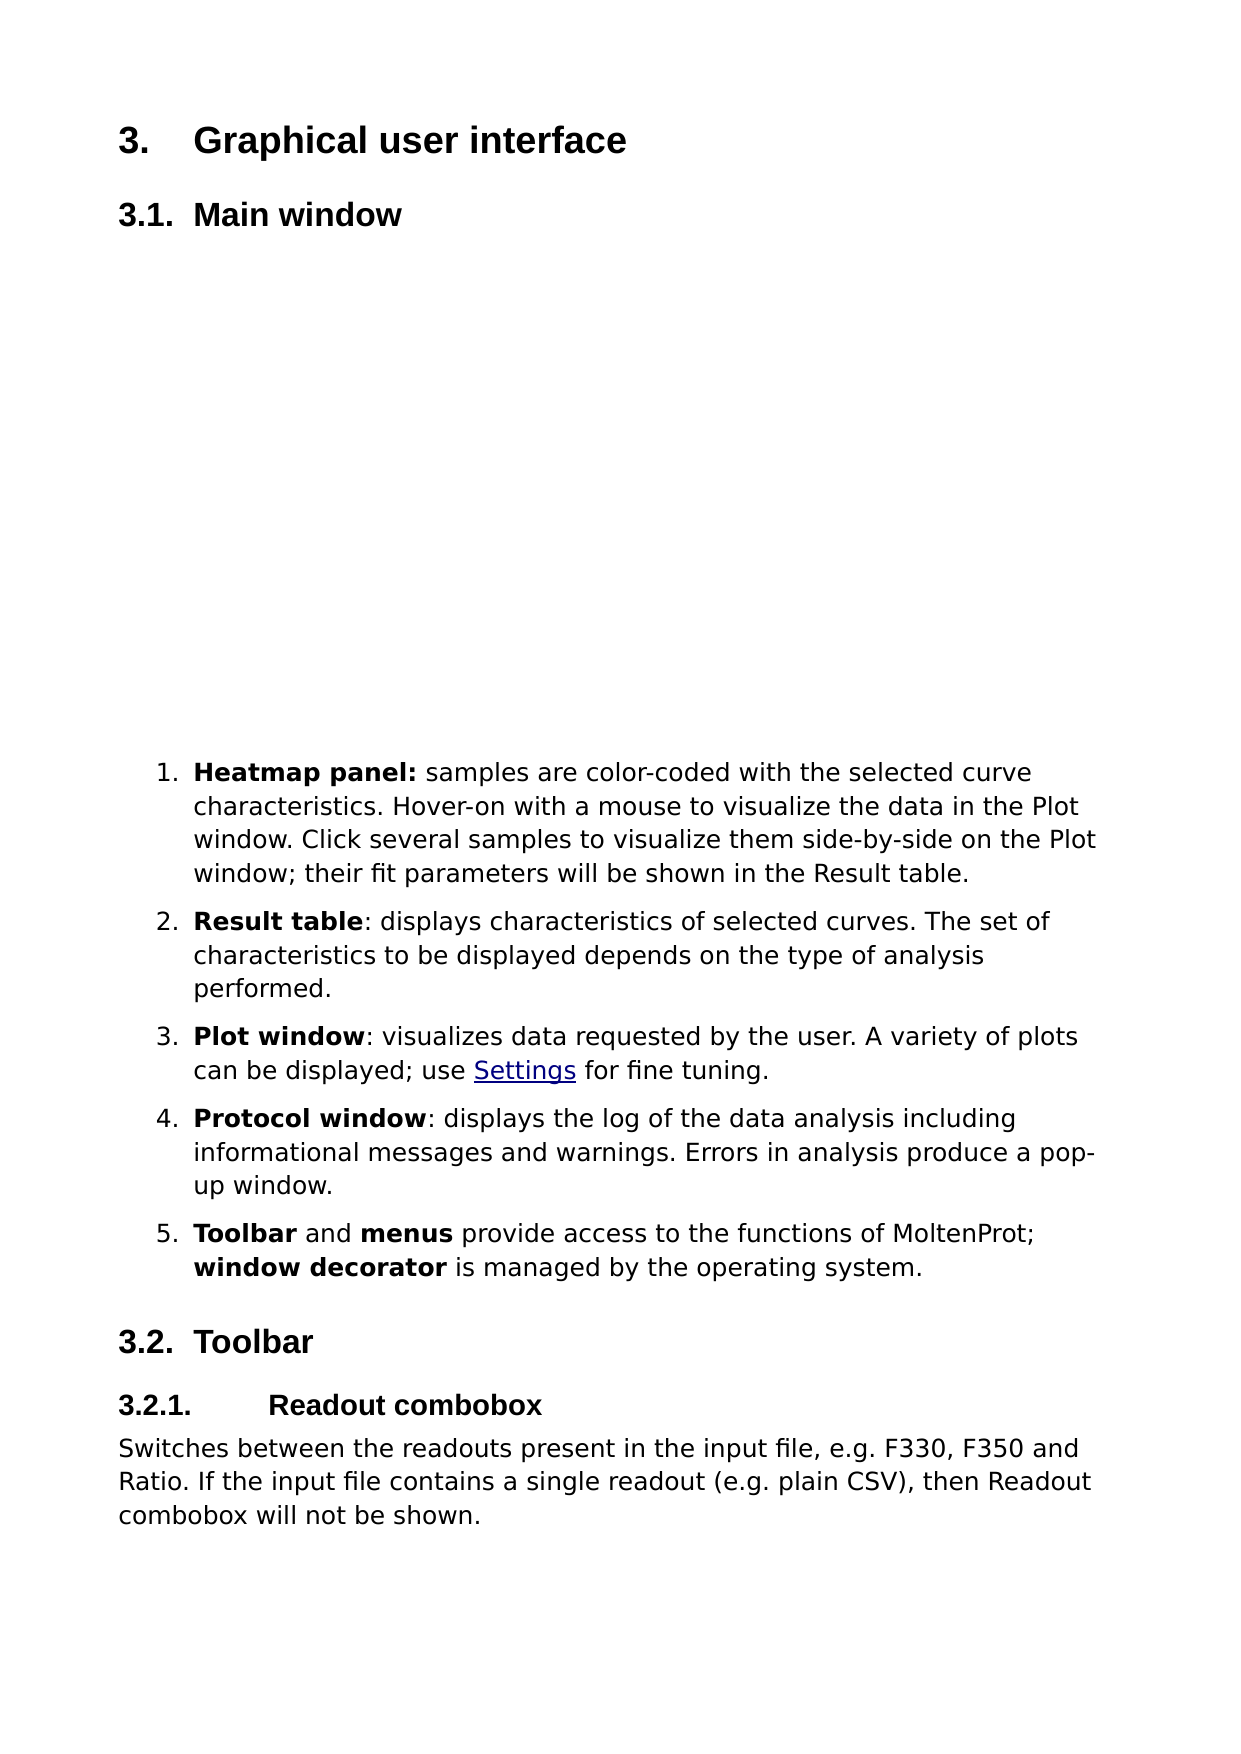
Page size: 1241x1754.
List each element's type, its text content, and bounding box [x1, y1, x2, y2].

text Switches between the readouts present in the input file, e.g. F330, F350 and Ratio. If the input file contains a single readout (e.g. plain CSV), then Readout combobox will not be shown. [118, 1434, 1122, 1530]
list Result table: displays characteristics of selected curves. The set of characteristics to be displayed depends on the type of analysis performed. [156, 907, 1122, 1003]
list Toolbar and menus provide access to the functions of MoltenProt; window decorator is managed by the operating system. [156, 1219, 1122, 1282]
subtitle Graphical user interface [118, 118, 1122, 162]
list Plot window: visualizes data requested by the user. A variety of plots can be displayed; use Settings for fine tuning. [156, 1022, 1122, 1085]
subtitle Toolbar [118, 1322, 1122, 1361]
list Heatmap panel: samples are color-coded with the selected curve characteristics. Hover-on with a mouse to visualize the data in the Plot window. Click several samples to visualize them side-by-side on the Plot window; their fit parameters will be shown in the Result table. [156, 758, 1122, 888]
subtitle Readout combobox [118, 1388, 1122, 1421]
subtitle Main window [118, 195, 1122, 234]
list Protocol window: displays the log of the data analysis including informational messages and warnings. Errors in analysis produce a pop-up window. [156, 1104, 1122, 1200]
